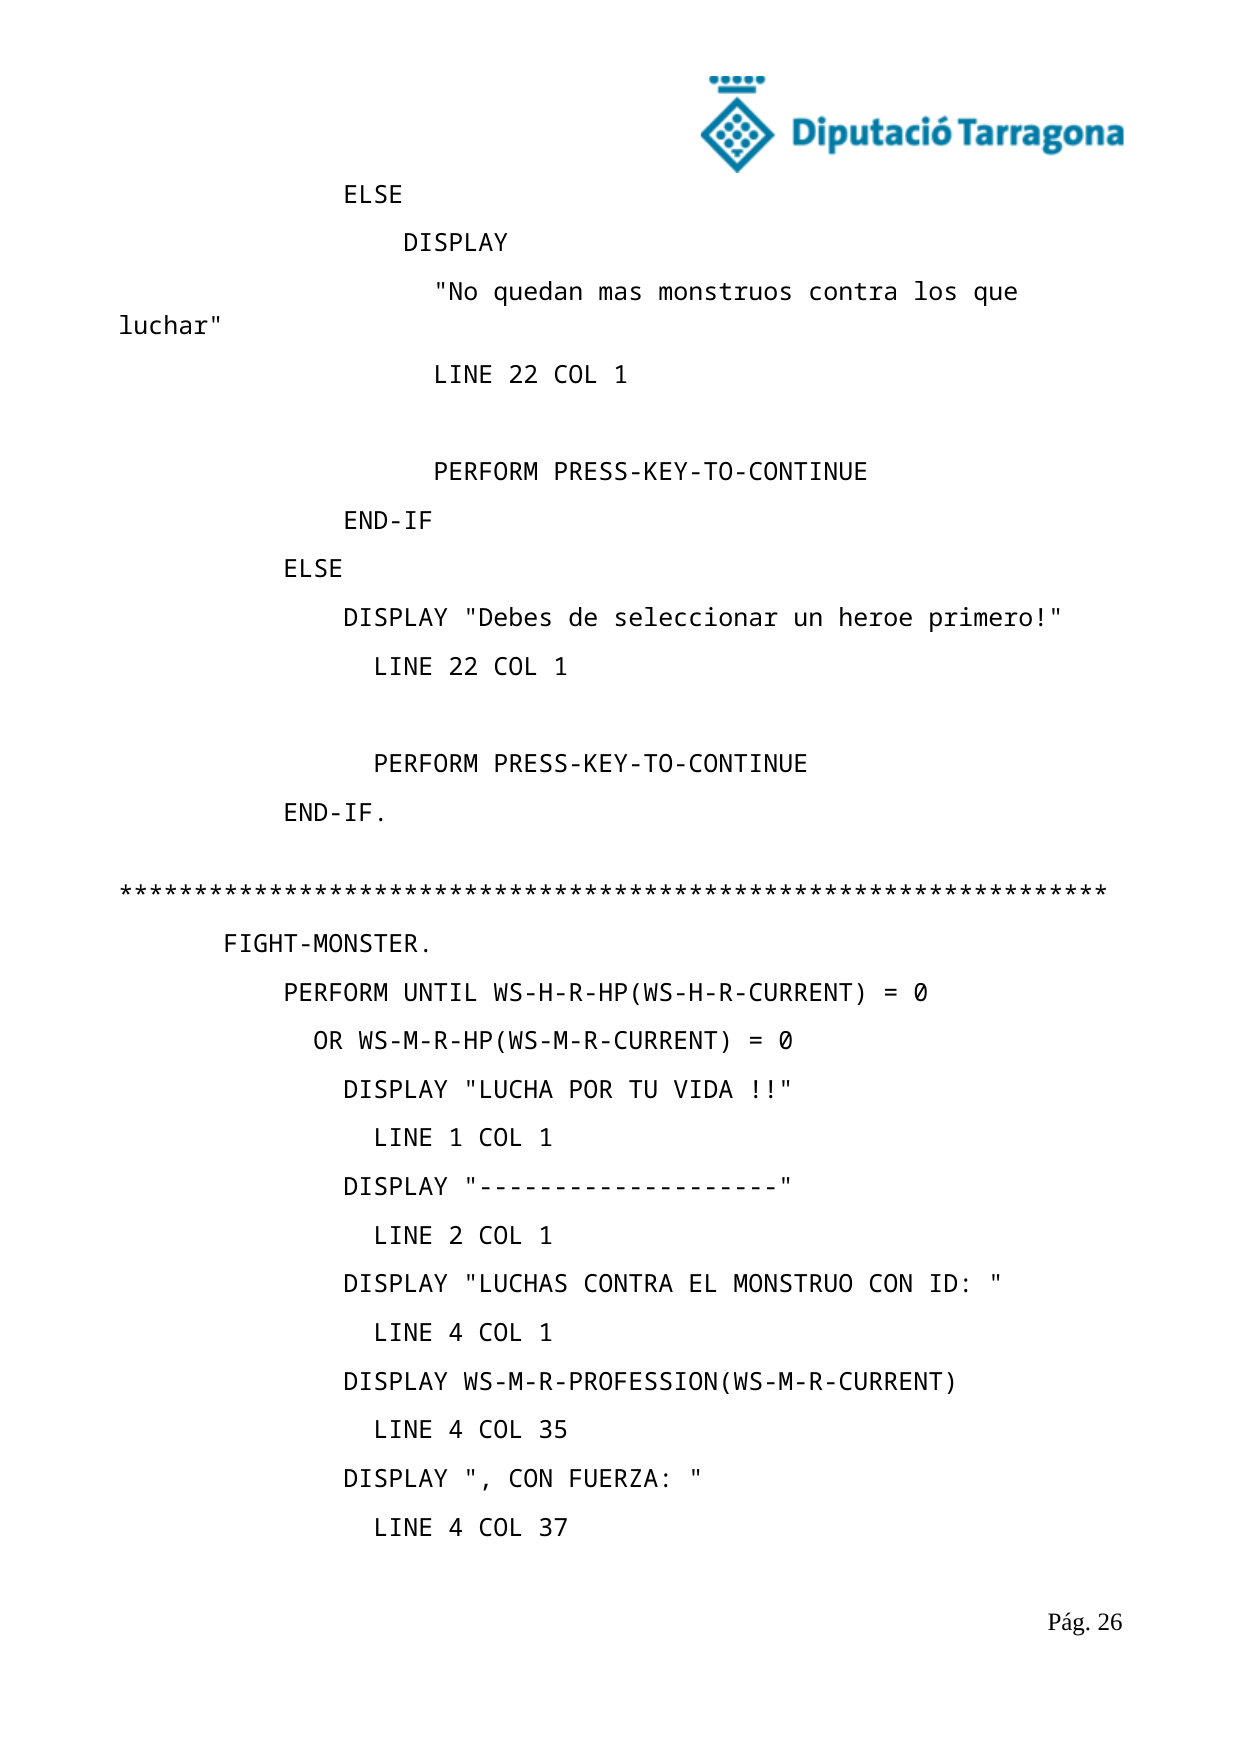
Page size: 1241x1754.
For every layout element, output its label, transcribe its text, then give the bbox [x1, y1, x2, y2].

text PERFORM UNTIL WS-H-R-HP(WS-H-R-CURRENT) = 0 [118, 974, 1122, 1008]
text END-IF. [118, 794, 1122, 828]
text ELSE [118, 551, 1122, 585]
text ****************************************************************** [118, 843, 1122, 911]
text PERFORM PRESS-KEY-TO-CONTINUE [118, 746, 1122, 779]
text DISPLAY "LUCHAS CONTRA EL MONSTRUO CON ID: " [118, 1266, 1122, 1300]
text DISPLAY ", CON FUERZA: " [118, 1461, 1122, 1495]
text LINE 1 COL 1 [118, 1120, 1122, 1154]
text END-IF [118, 502, 1122, 536]
text PERFORM PRESS-KEY-TO-CONTINUE [118, 454, 1122, 488]
text ELSE [118, 176, 1122, 210]
text LINE 4 COL 1 [118, 1315, 1122, 1349]
text LINE 22 COL 1 [118, 648, 1122, 682]
text LINE 2 COL 1 [118, 1217, 1122, 1251]
text LINE 4 COL 35 [118, 1412, 1122, 1446]
text DISPLAY [118, 225, 1122, 259]
text "No quedan mas monstruos contra los que luchar" [118, 274, 1122, 342]
text DISPLAY "--------------------" [118, 1169, 1122, 1203]
text DISPLAY WS-M-R-PROFESSION(WS-M-R-CURRENT) [118, 1363, 1122, 1397]
text LINE 22 COL 1 [118, 356, 1122, 390]
text LINE 4 COL 37 [118, 1509, 1122, 1543]
picture [700, 76, 1124, 173]
text OR WS-M-R-HP(WS-M-R-CURRENT) = 0 [118, 1023, 1122, 1057]
text DISPLAY "Debes de seleccionar un heroe primero!" [118, 599, 1122, 634]
text FIGHT-MONSTER. [118, 926, 1122, 959]
text DISPLAY "LUCHA POR TU VIDA !!" [118, 1071, 1122, 1106]
